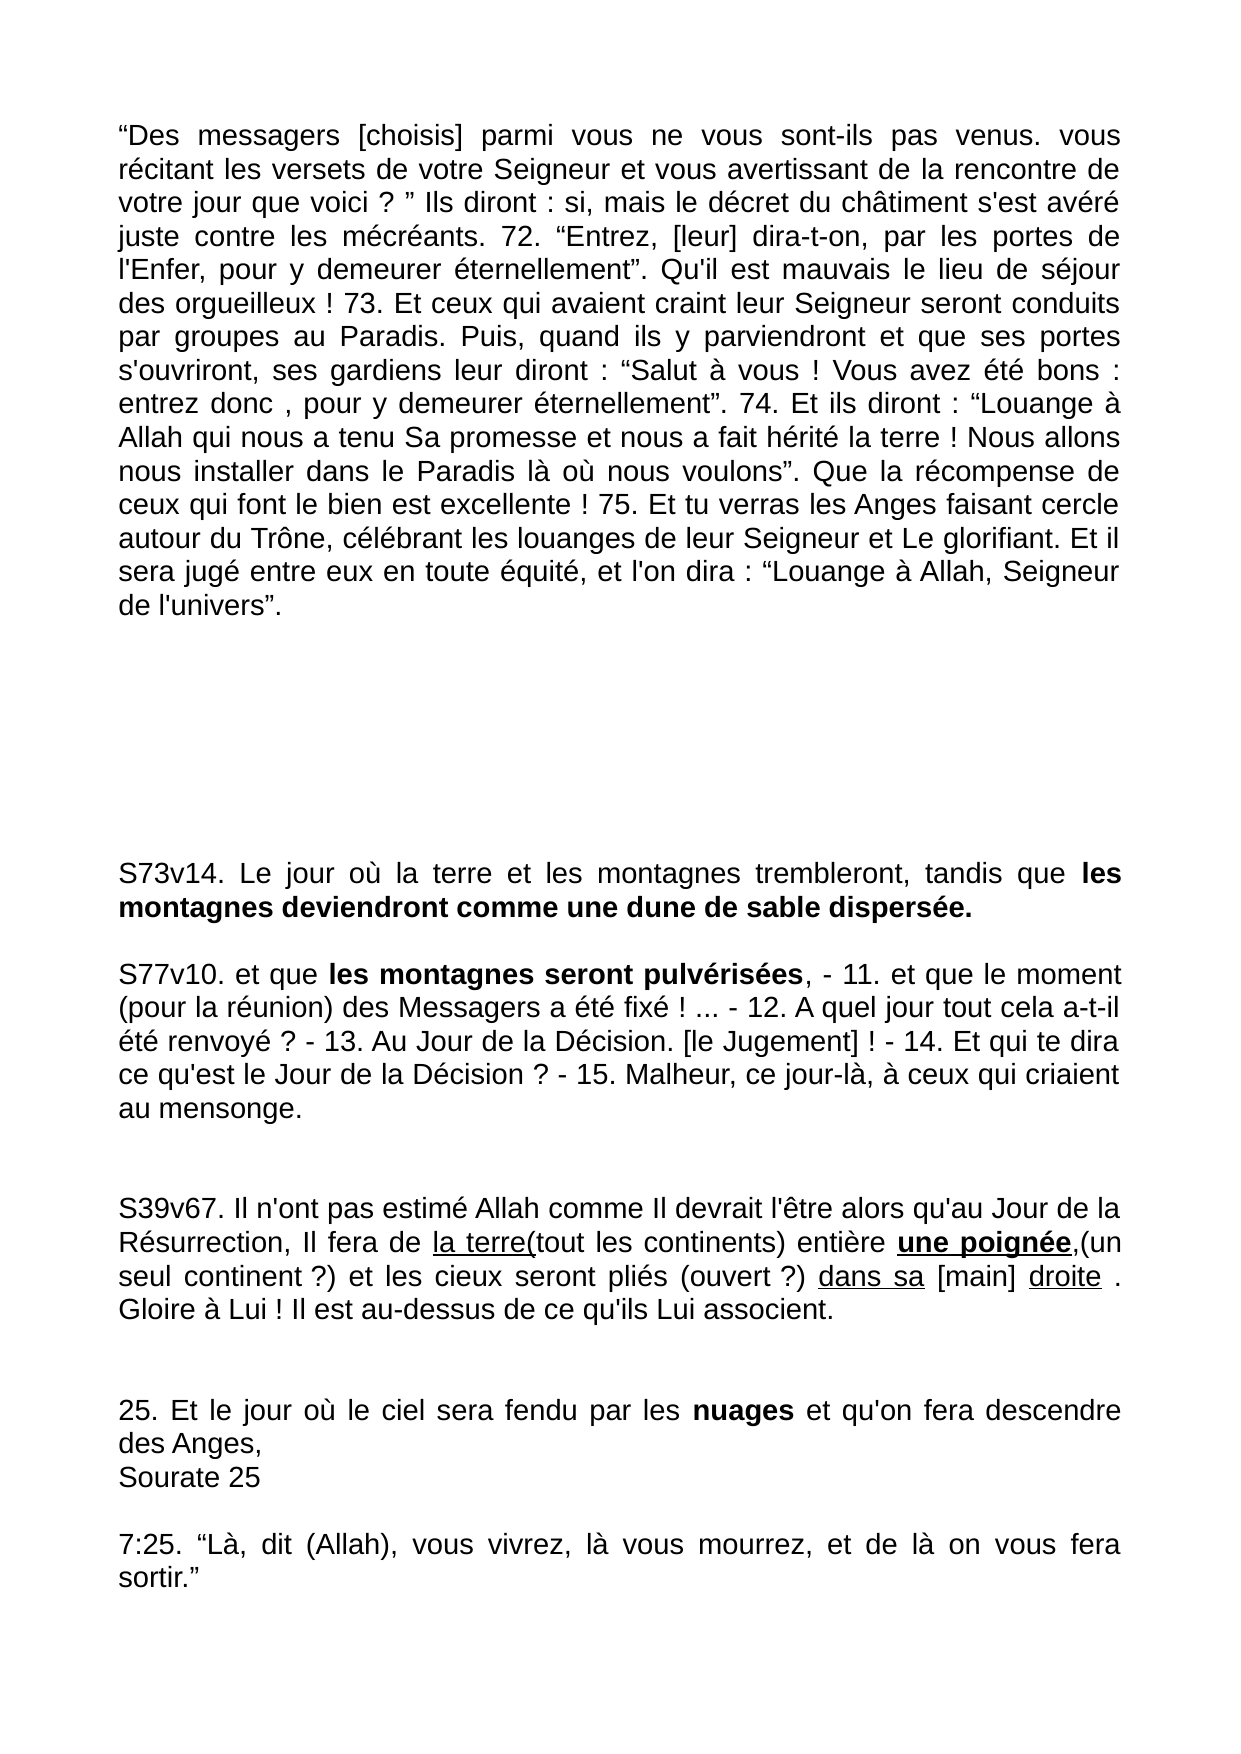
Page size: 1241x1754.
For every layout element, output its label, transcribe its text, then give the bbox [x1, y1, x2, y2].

text 7:25. “Là, dit (Allah), vous vivrez, là vous mourrez, et de là on vous fera sortir.” [118, 1527, 1122, 1594]
text Sourate 25 [118, 1460, 1122, 1493]
text “Des messagers [choisis] parmi vous ne vous sont-ils pas venus. vous récitant les versets de votre Seigneur et vous avertissant de la rencontre de votre jour que voici ? ” Ils diront : si, mais le décret du châtiment s'est avéré juste contre les mécréants. 72. “Entrez, [leur] dira-t-on, par les portes de l'Enfer, pour y demeurer éternellement”. Qu'il est mauvais le lieu de séjour des orgueilleux ! 73. Et ceux qui avaient craint leur Seigneur seront conduits par groupes au Paradis. Puis, quand ils y parviendront et que ses portes s'ouvriront, ses gardiens leur diront : “Salut à vous ! Vous avez été bons : entrez donc , pour y demeurer éternellement”. 74. Et ils diront : “Louange à Allah qui nous a tenu Sa promesse et nous a fait hérité la terre ! Nous allons nous installer dans le Paradis là où nous voulons”. Que la récompense de ceux qui font le bien est excellente ! 75. Et tu verras les Anges faisant cercle autour du Trône, célébrant les louanges de leur Seigneur et Le glorifiant. Et il sera jugé entre eux en toute équité, et l'on dira : “Louange à Allah, Seigneur de l'univers”. [118, 118, 1122, 621]
text 25. Et le jour où le ciel sera fendu par les nuages et qu'on fera descendre des Anges, [118, 1393, 1122, 1460]
text S77v10. et que les montagnes seront pulvérisées, - 11. et que le moment (pour la réunion) des Messagers a été fixé ! ... - 12. A quel jour tout cela a-t-il été renvoyé ? - 13. Au Jour de la Décision. [le Jugement] ! - 14. Et qui te dira ce qu'est le Jour de la Décision ? - 15. Malheur, ce jour-là, à ceux qui criaient au mensonge. [118, 957, 1122, 1124]
text S39v67. Il n'ont pas estimé Allah comme Il devrait l'être alors qu'au Jour de la Résurrection, Il fera de la terre(tout les continents) entière une poignée,(un seul continent ?) et les cieux seront pliés (ouvert ?) dans sa [main] droite . Gloire à Lui ! Il est au-dessus de ce qu'ils Lui associent. [118, 1191, 1122, 1326]
text S73v14. Le jour où la terre et les montagnes trembleront, tandis que les montagnes deviendront comme une dune de sable dispersée. [118, 856, 1122, 923]
